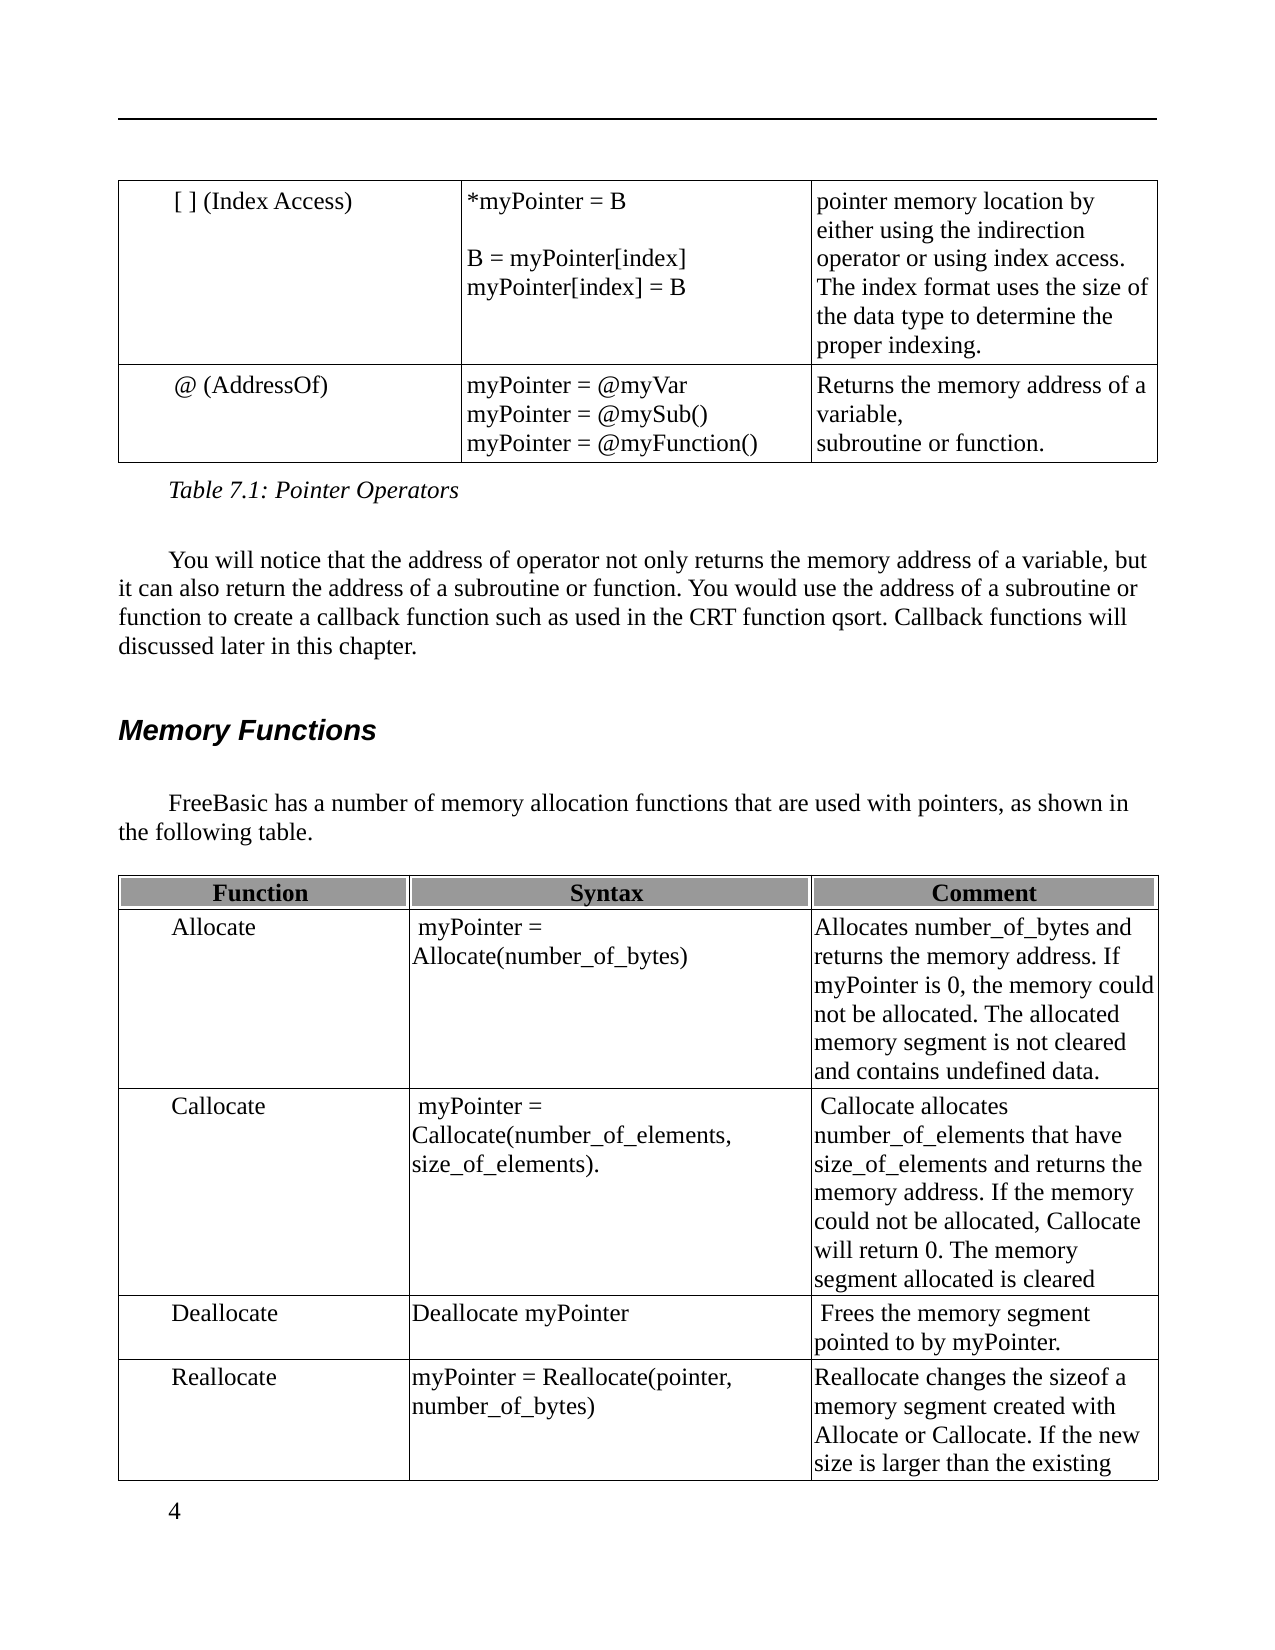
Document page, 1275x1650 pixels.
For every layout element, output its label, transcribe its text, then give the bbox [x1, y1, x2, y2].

table_cell Allocates number_of_bytes and returns the memory address. If myPointer is 0, the memory could not be allocated. The allocated memory segment is not cleared and contains undefined data. [812, 910, 1158, 1088]
table_cell Allocate [119, 910, 409, 1088]
table_cell [ ] (Index Access) [119, 181, 461, 364]
text FreeBasic has a number of memory allocation functions that are used with pointers, as shown in the following table. [118, 788, 1157, 846]
table_cell Deallocate myPointer [410, 1296, 811, 1359]
table_cell Deallocate [119, 1296, 409, 1359]
table_cell Reallocate [119, 1360, 409, 1480]
subtitle Memory Functions [118, 713, 1157, 747]
table_cell myPointer = Reallocate(pointer, number_of_bytes) [410, 1360, 811, 1480]
text Table 7.1: Pointer Operators [118, 475, 1157, 503]
table_cell myPointer = @myVar myPointer = @mySub() myPointer = @myFunction() [462, 365, 811, 462]
table_cell *myPointer = B B = myPointer[index] myPointer[index] = B [462, 181, 811, 364]
table_cell Callocate allocates number_of_elements that have size_of_elements and returns the memory address. If the memory could not be allocated, Callocate will return 0. The memory segment allocated is cleared [812, 1089, 1158, 1295]
table_cell Callocate [119, 1089, 409, 1295]
table_cell myPointer = Allocate(number_of_bytes) [410, 910, 811, 1088]
table_header Syntax [410, 876, 811, 909]
text You will notice that the address of operator not only returns the memory address of a variable, but it can also return the address of a subroutine or function. You would use the address of a subroutine or function to create a callback function such as used in the CRT function qsort. Callback functions will discussed later in this chapter. [118, 545, 1157, 660]
table_cell Returns the memory address of a variable, subroutine or function. [812, 365, 1157, 462]
table_header Function [119, 876, 409, 909]
table_cell pointer memory location by either using the indirection operator or using index access. The index format uses the size of the data type to determine the proper indexing. [812, 181, 1157, 364]
table_cell myPointer = Callocate(number_of_elements, size_of_elements). [410, 1089, 811, 1295]
table_cell @ (AddressOf) [119, 365, 461, 462]
table_header Comment [812, 876, 1158, 909]
table_cell Frees the memory segment pointed to by myPointer. [812, 1296, 1158, 1359]
table_cell Reallocate changes the sizeof a memory segment created with Allocate or Callocate. If the new size is larger than the existing [812, 1360, 1158, 1480]
